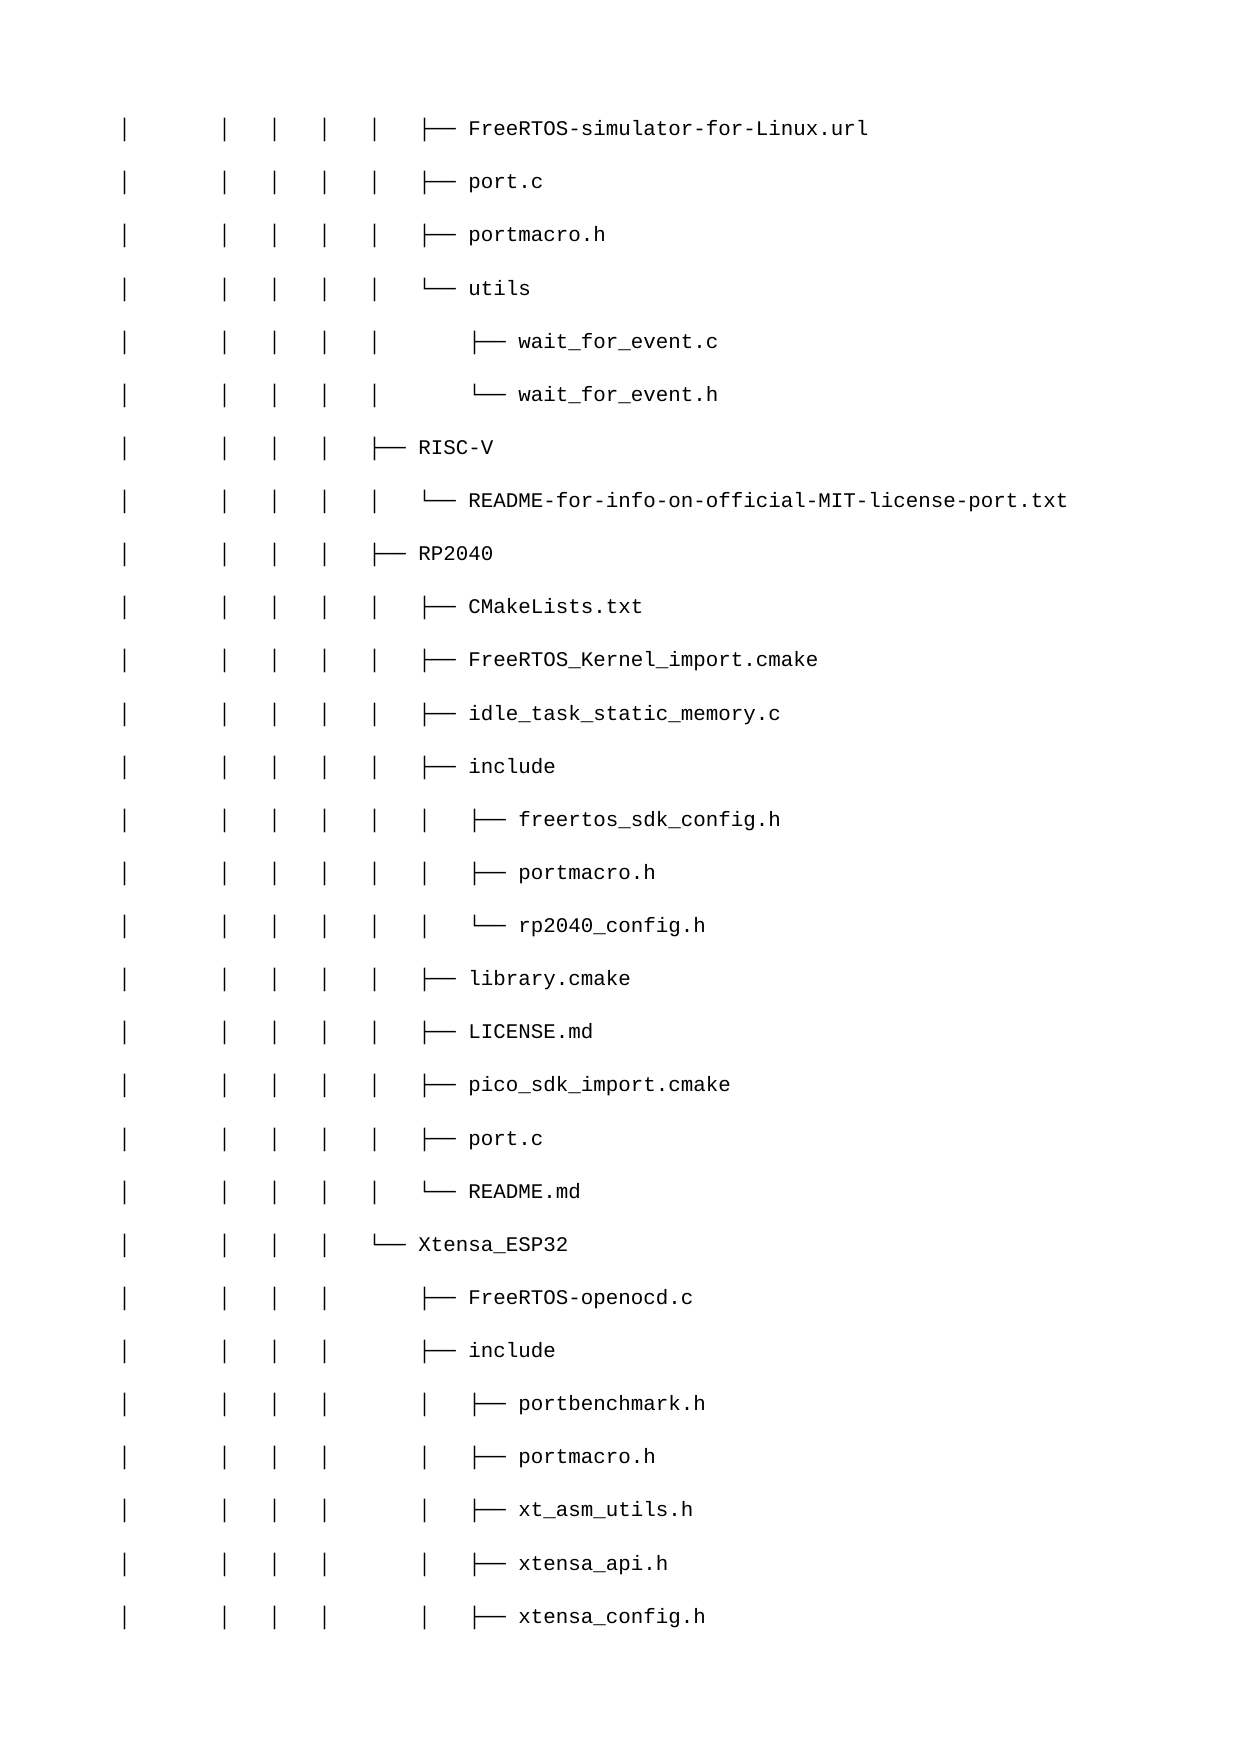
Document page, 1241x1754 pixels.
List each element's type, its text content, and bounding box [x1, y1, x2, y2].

text │ │ │ │ │ ├── xtensa_config.h [475, 1606, 1122, 1629]
text │ │ │ │ └── Xtensa_ESP32 [275, 1234, 324, 1257]
text │ │ │ │ │ │ ├── freertos_sdk_config.h [225, 809, 274, 832]
text │ │ │ │ │ └── wait_for_event.h [125, 384, 224, 407]
text │ │ │ │ │ └── README.md [375, 1181, 1122, 1204]
text │ │ │ │ │ │ ├── freertos_sdk_config.h [475, 809, 1122, 832]
text │ │ │ │ │ ├── portmacro.h [118, 1446, 1122, 1470]
text │ │ │ │ │ │ ├── freertos_sdk_config.h [275, 809, 324, 832]
text │ │ │ │ │ ├── wait_for_event.c [325, 331, 374, 354]
text │ │ │ │ │ │ └── rp2040_config.h [118, 915, 1122, 939]
text │ │ │ │ │ └── wait_for_event.h [225, 384, 274, 407]
text │ │ │ │ │ └── wait_for_event.h [375, 384, 1122, 407]
text │ │ │ │ ├── RP2040 [118, 543, 1122, 567]
text │ │ │ │ │ ├── xtensa_config.h [275, 1606, 324, 1629]
text │ │ │ │ │ └── utils [118, 277, 1122, 301]
text │ │ │ │ ├── include [118, 1340, 1122, 1364]
text │ │ │ │ │ └── README.md [125, 1181, 224, 1204]
text │ │ │ │ │ └── README.md [275, 1181, 324, 1204]
text │ │ │ │ │ ├── include [325, 756, 374, 779]
text │ │ │ │ │ │ ├── freertos_sdk_config.h [125, 809, 224, 832]
text │ │ │ │ │ ├── xtensa_config.h [125, 1606, 224, 1629]
text │ │ │ │ │ ├── include [375, 756, 424, 779]
text │ │ │ │ │ ├── LICENSE.md [118, 1021, 1122, 1045]
text │ │ │ │ │ ├── CMakeLists.txt [118, 596, 1122, 620]
text │ │ │ │ │ ├── include [225, 756, 274, 779]
text │ │ │ │ │ └── wait_for_event.h [325, 384, 374, 407]
text │ │ │ │ │ ├── idle_task_static_memory.c [118, 702, 1122, 726]
text │ │ │ │ │ ├── library.cmake [118, 968, 1122, 992]
text │ │ │ │ │ └── README-for-info-on-official-MIT-license-port.txt [118, 490, 1122, 514]
text │ │ │ │ │ ├── FreeRTOS-simulator-for-Linux.url [118, 118, 1122, 142]
text │ │ │ │ │ ├── xt_asm_utils.h [118, 1499, 1122, 1523]
text │ │ │ │ │ ├── xtensa_config.h [425, 1606, 474, 1629]
text │ │ │ │ │ ├── xtensa_config.h [325, 1606, 424, 1629]
text │ │ │ │ │ └── README.md [225, 1181, 274, 1204]
text │ │ │ │ │ ├── pico_sdk_import.cmake [118, 1074, 1122, 1098]
text │ │ │ │ │ ├── port.c [118, 171, 1122, 195]
text │ │ │ │ │ ├── wait_for_event.c [275, 331, 324, 354]
text │ │ │ │ │ ├── include [275, 756, 324, 779]
text │ │ │ │ └── Xtensa_ESP32 [125, 1234, 224, 1257]
text │ │ │ │ │ ├── xtensa_api.h [118, 1552, 1122, 1576]
text │ │ │ │ │ ├── include [125, 756, 224, 779]
text │ │ │ │ │ ├── xtensa_config.h [225, 1606, 274, 1629]
text │ │ │ │ │ ├── FreeRTOS_Kernel_import.cmake [118, 649, 1122, 673]
text │ │ │ │ │ ├── wait_for_event.c [475, 331, 1122, 354]
text │ │ │ │ │ │ ├── portmacro.h [118, 862, 1122, 886]
text │ │ │ │ └── Xtensa_ESP32 [225, 1234, 274, 1257]
text │ │ │ │ │ ├── wait_for_event.c [125, 331, 224, 354]
text │ │ │ │ ├── FreeRTOS-openocd.c [118, 1287, 1122, 1311]
text │ │ │ │ └── Xtensa_ESP32 [325, 1234, 1122, 1257]
text │ │ │ │ │ ├── portbenchmark.h [118, 1393, 1122, 1417]
text │ │ │ │ │ ├── wait_for_event.c [225, 331, 274, 354]
text │ │ │ │ │ ├── portmacro.h [118, 224, 1122, 248]
text │ │ │ │ │ │ ├── freertos_sdk_config.h [425, 809, 474, 832]
text │ │ │ │ │ └── README.md [325, 1181, 374, 1204]
text │ │ │ │ │ │ ├── freertos_sdk_config.h [325, 809, 374, 832]
text │ │ │ │ │ │ ├── freertos_sdk_config.h [375, 809, 424, 832]
text │ │ │ │ │ ├── port.c [118, 1127, 1122, 1151]
text │ │ │ │ │ ├── include [425, 756, 1122, 779]
text │ │ │ │ │ ├── wait_for_event.c [375, 331, 474, 354]
text │ │ │ │ ├── RISC-V [118, 437, 1122, 461]
text │ │ │ │ │ └── wait_for_event.h [275, 384, 324, 407]
